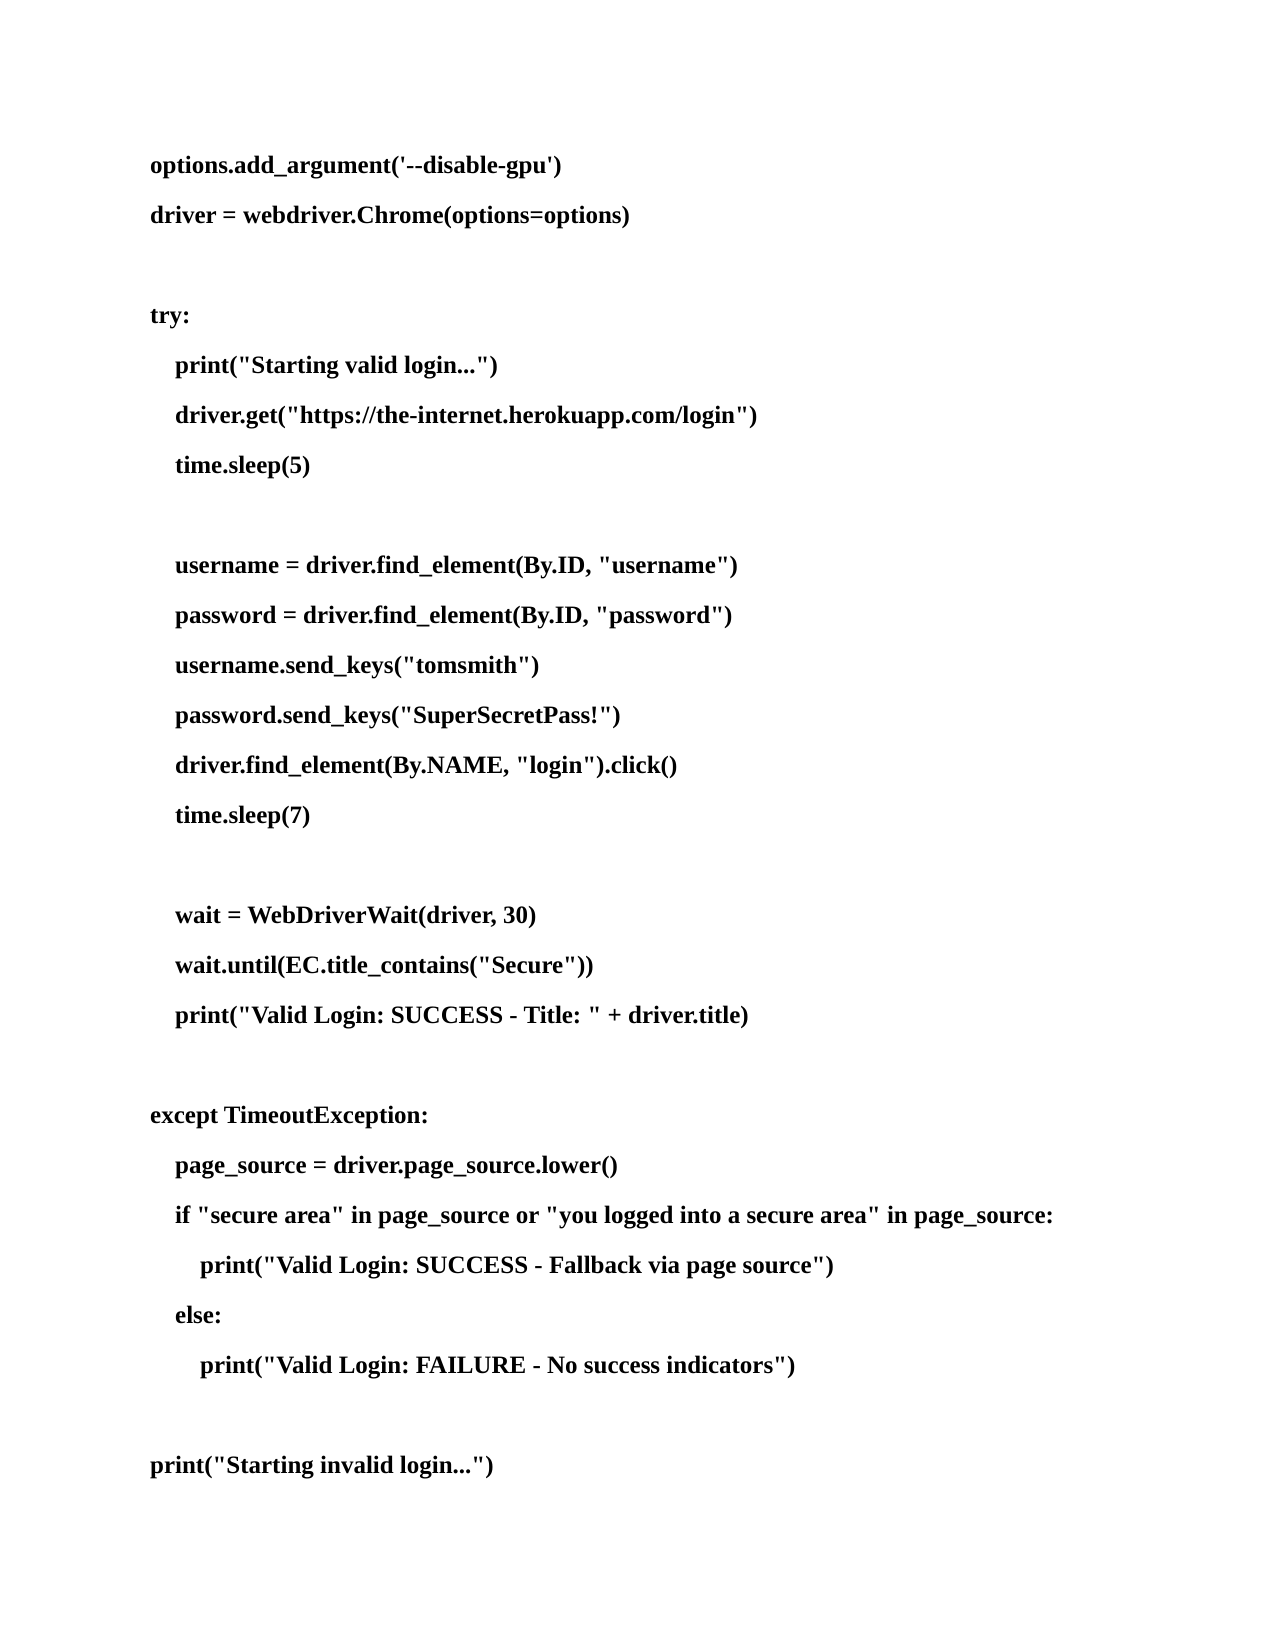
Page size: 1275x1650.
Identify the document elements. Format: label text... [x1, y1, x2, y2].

text password.send_keys("SuperSecretPass!") [150, 700, 1125, 729]
text if "secure area" in page_source or "you logged into a secure area" in page_source: [150, 1200, 1125, 1229]
text time.sleep(7) [150, 800, 1125, 829]
text username.send_keys("tomsmith") [150, 650, 1125, 679]
text print("Valid Login: SUCCESS - Fallback via page source") [150, 1250, 1125, 1279]
text except TimeoutException: [150, 1100, 1125, 1129]
text try: [150, 300, 1125, 329]
text options.add_argument('--disable-gpu') [150, 150, 1125, 179]
text else: [150, 1300, 1125, 1329]
text driver.get("https://the-internet.herokuapp.com/login") [150, 400, 1125, 429]
text driver.find_element(By.NAME, "login").click() [150, 750, 1125, 779]
text password = driver.find_element(By.ID, "password") [150, 600, 1125, 629]
text print("Starting invalid login...") [150, 1450, 1125, 1479]
text page_source = driver.page_source.lower() [150, 1150, 1125, 1179]
text username = driver.find_element(By.ID, "username") [150, 550, 1125, 579]
text print("Valid Login: SUCCESS - Title: " + driver.title) [150, 1000, 1125, 1029]
text wait.until(EC.title_contains("Secure")) [150, 950, 1125, 979]
text print("Starting valid login...") [150, 350, 1125, 379]
text wait = WebDriverWait(driver, 30) [150, 900, 1125, 929]
text driver = webdriver.Chrome(options=options) [150, 200, 1125, 229]
text time.sleep(5) [150, 450, 1125, 479]
text print("Valid Login: FAILURE - No success indicators") [150, 1350, 1125, 1379]
